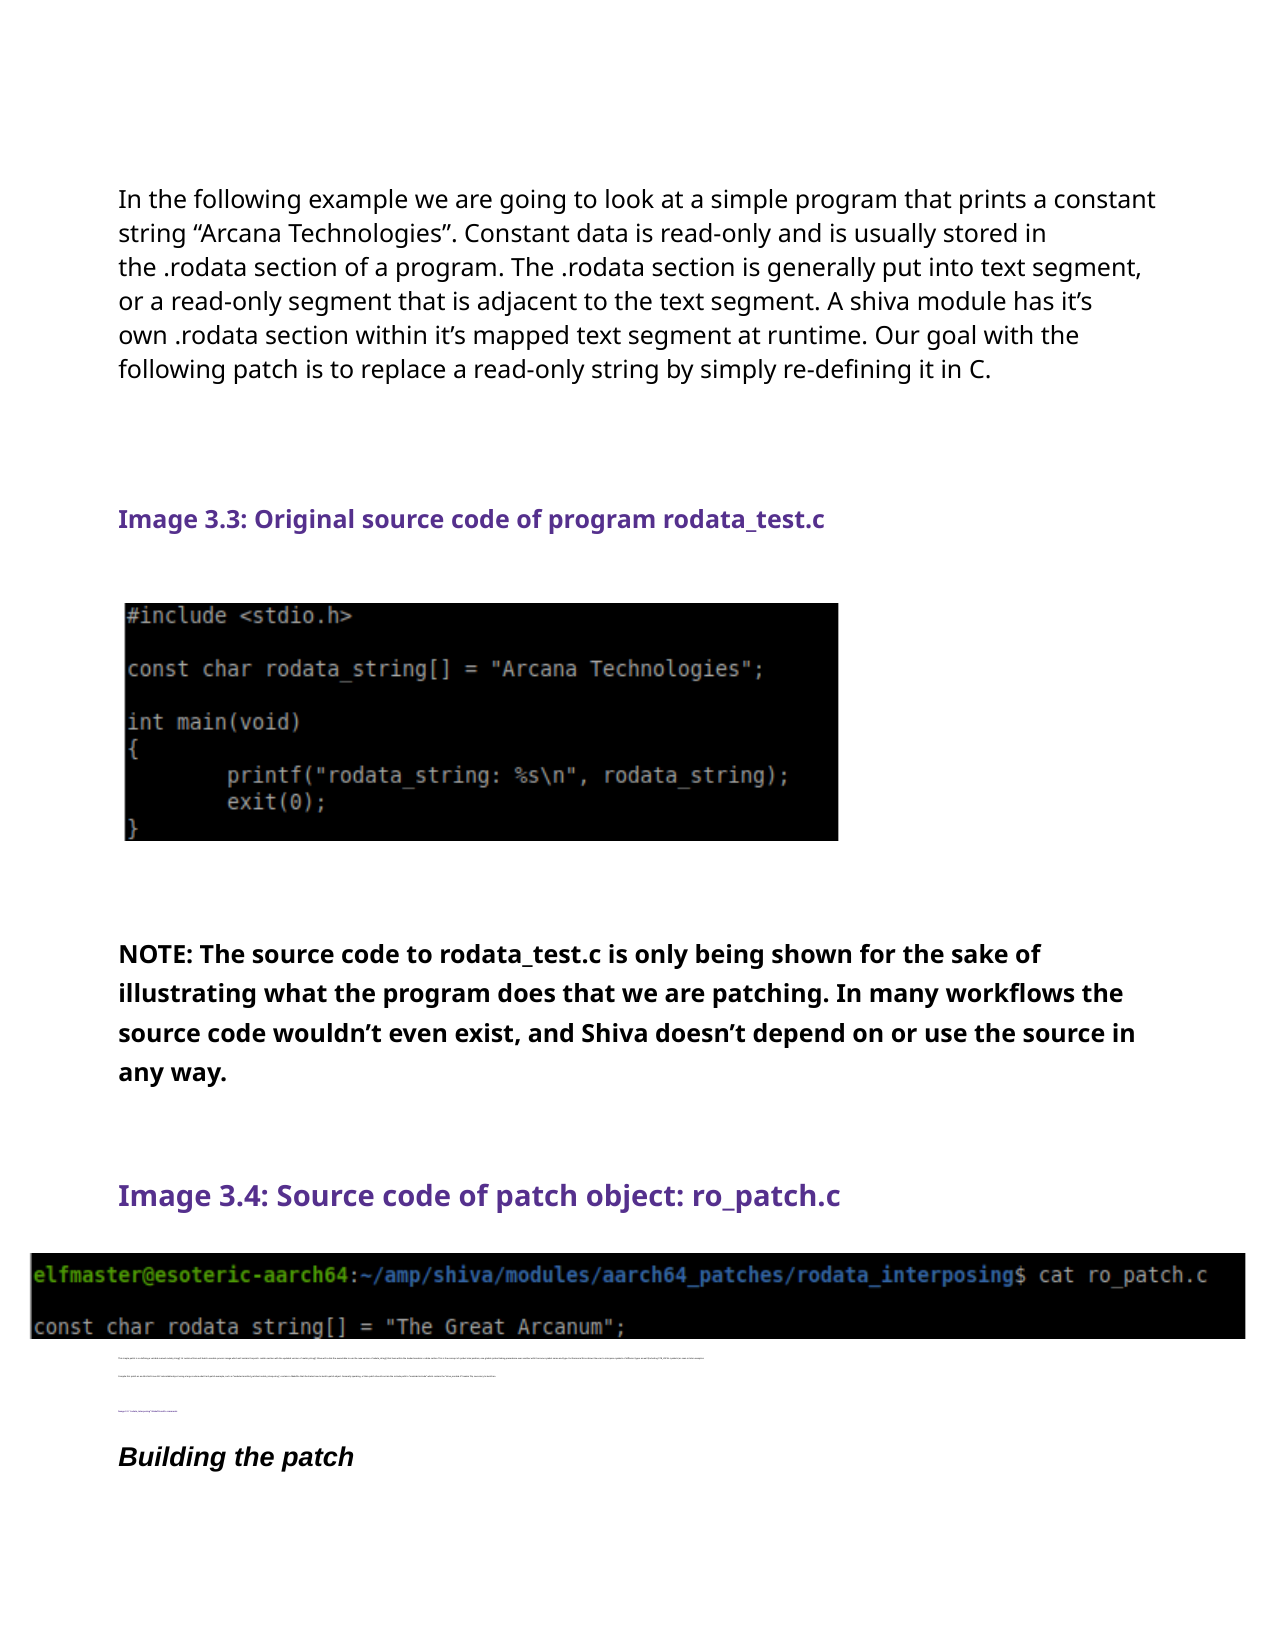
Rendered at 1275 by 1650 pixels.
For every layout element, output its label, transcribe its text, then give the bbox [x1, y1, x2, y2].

text NOTE: The source code to rodata_test.c is only being shown for the sake of illustrating what the program does that we are patching. In many workflows the source code wouldn’t even exist, and Shiva doesn’t depend on or use the source in any way. [118, 937, 1157, 1088]
picture [124, 603, 839, 841]
picture [29, 1253, 1246, 1339]
text Image 3.3: Original source code of program rodata_test.c [118, 502, 1157, 536]
text In the following example we are going to look at a simple program that prints a constant string “Arcana Technologies”. Constant data is read-only and is usually stored in the .rodata section of a program. The .rodata section is generally put into text segment, or a read-only segment that is adjacent to the text segment. A shiva module has it’s own .rodata section within it’s mapped text segment at runtime. Our goal with the following patch is to replace a read-only string by simply re-defining it in C. [118, 182, 1157, 386]
subtitle Building the patch [118, 1441, 1157, 1472]
text Image 3.4: Source code of patch object: ro_patch.c [118, 1175, 1157, 1215]
